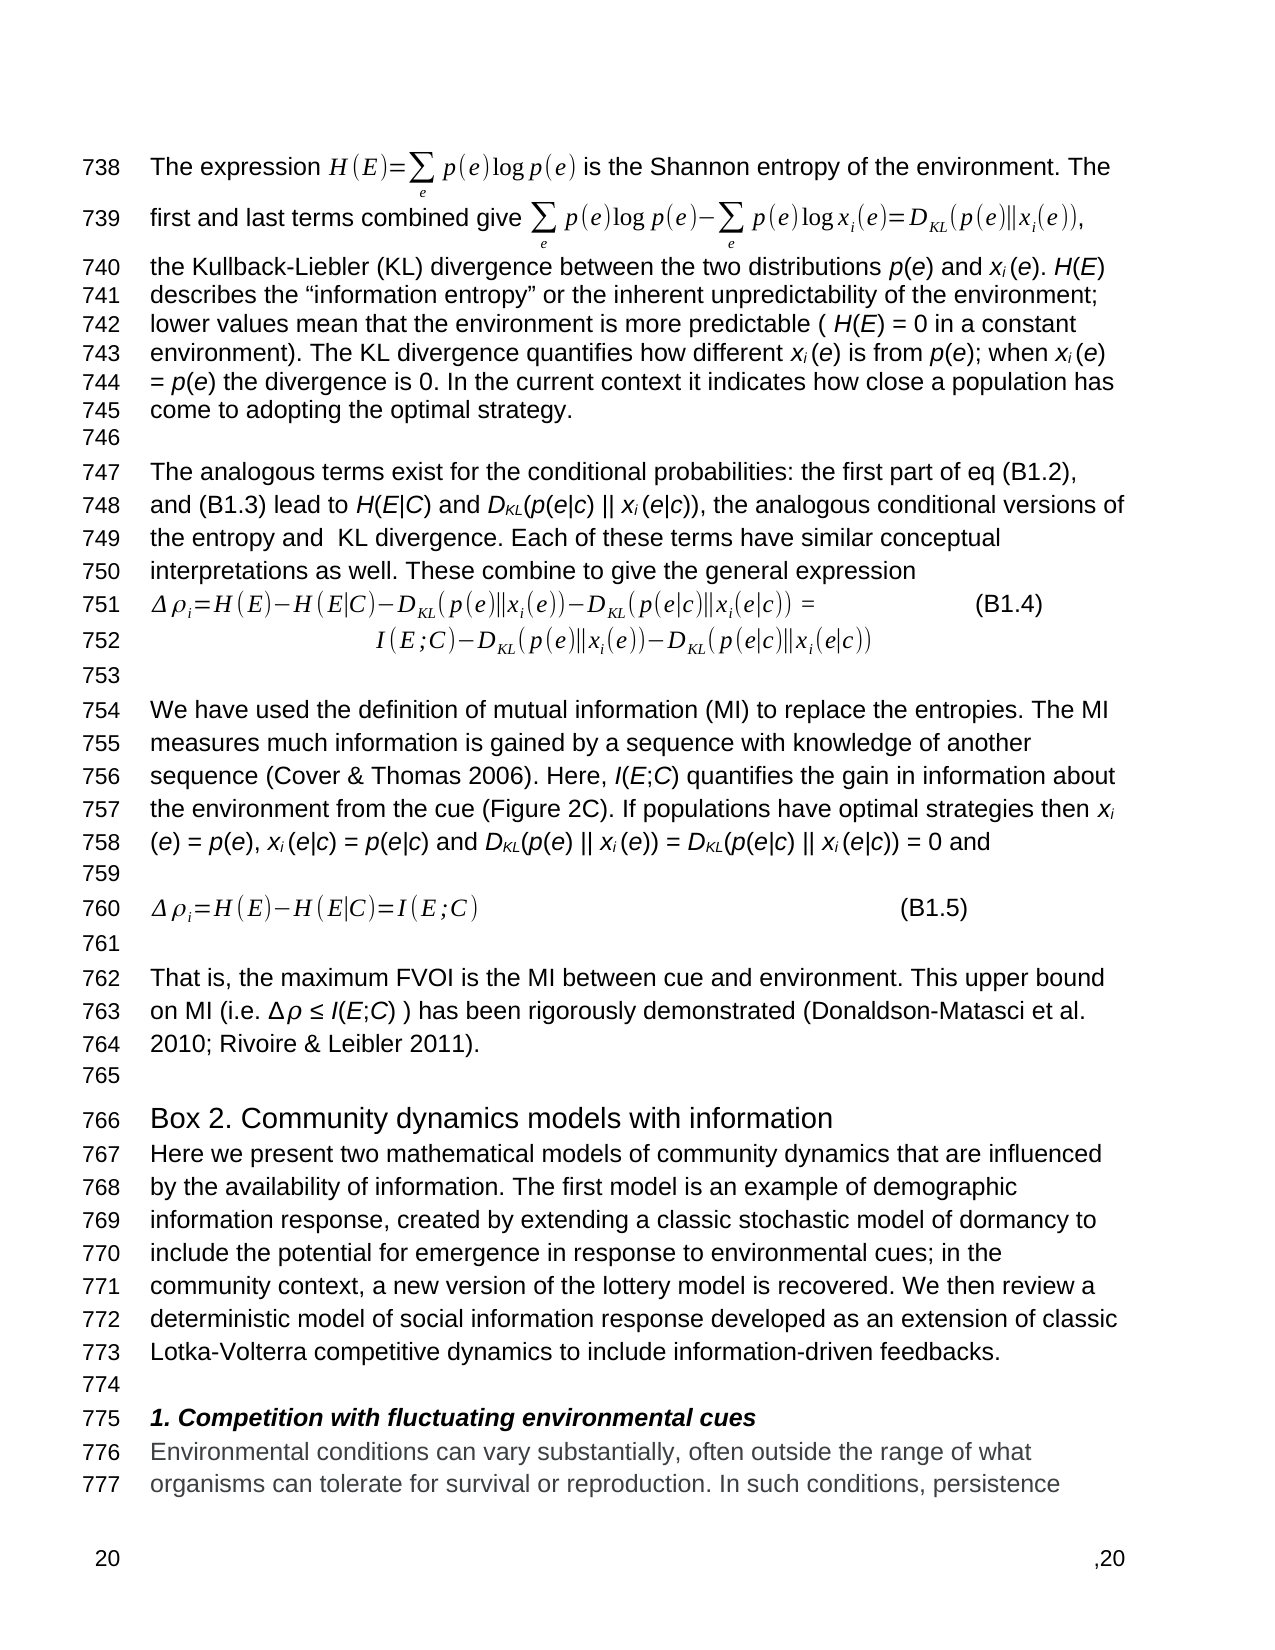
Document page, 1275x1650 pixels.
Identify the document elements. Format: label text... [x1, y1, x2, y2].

text Box 2. Community dynamics models with information [150, 1101, 1125, 1134]
text (B1.4) [150, 589, 1125, 622]
text We have used the definition of mutual information (MI) to replace the entropies. The MI measures much information is gained by a sequence with knowledge of another sequence (Cover & Thomas 2006). Here, I(E;C) quantifies the gain in information about the environment from the cue (Figure 2C). If populations have optimal strategies then xi (e) = p(e), xi (e|c) = p(e|c) and DKL(p(e) || xi (e)) = DKL(p(e|c) || xi (e|c)) = 0 and [150, 695, 1125, 856]
text That is, the maximum FVOI is the MI between cue and environment. This upper bound on MI (i.e. Δ𝜌 ≤ I(E;C) ) has been rigorously demonstrated (Donaldson-Matasci et al. 2010; Rivoire & Leibler 2011). [150, 963, 1125, 1058]
text Here we present two mathematical models of community dynamics that are influenced by the availability of information. The first model is an example of demographic information response, created by extending a classic stochastic model of dormancy to include the potential for emergence in response to environmental cues; in the community context, a new version of the lottery model is recovered. We then review a deterministic model of social information response developed as an extension of classic Lotka-Volterra competitive dynamics to include information-driven feedbacks. [150, 1139, 1125, 1366]
text The analogous terms exist for the conditional probabilities: the first part of eq (B1.2), and (B1.3) lead to H(E|C) and DKL(p(e|c) || xi (e|c)), the analogous conditional versions of the entropy and KL divergence. Each of these terms have similar conceptual interpretations as well. These combine to give the general expression [150, 457, 1125, 585]
text (B1.5) [150, 893, 1125, 926]
text 1. Competition with fluctuating environmental cues [150, 1403, 1125, 1432]
text Environmental conditions can vary substantially, often outside the range of what organisms can tolerate for survival or reproduction. In such conditions, persistence [150, 1436, 1125, 1498]
text The expression is the Shannon entropy of the environment. The first and last terms combined give , the Kullback-Liebler (KL) divergence between the two distributions p(e) and xi (e). H(E) describes the “information entropy” or the inherent unpredictability of the environment; lower values mean that the environment is more predictable ( H(E) = 0 in a constant environment). The KL divergence quantifies how different xi (e) is from p(e); when xi (e) = p(e) the divergence is 0. In the current context it indicates how close a population has come to adopting the optimal strategy. [150, 150, 1125, 424]
